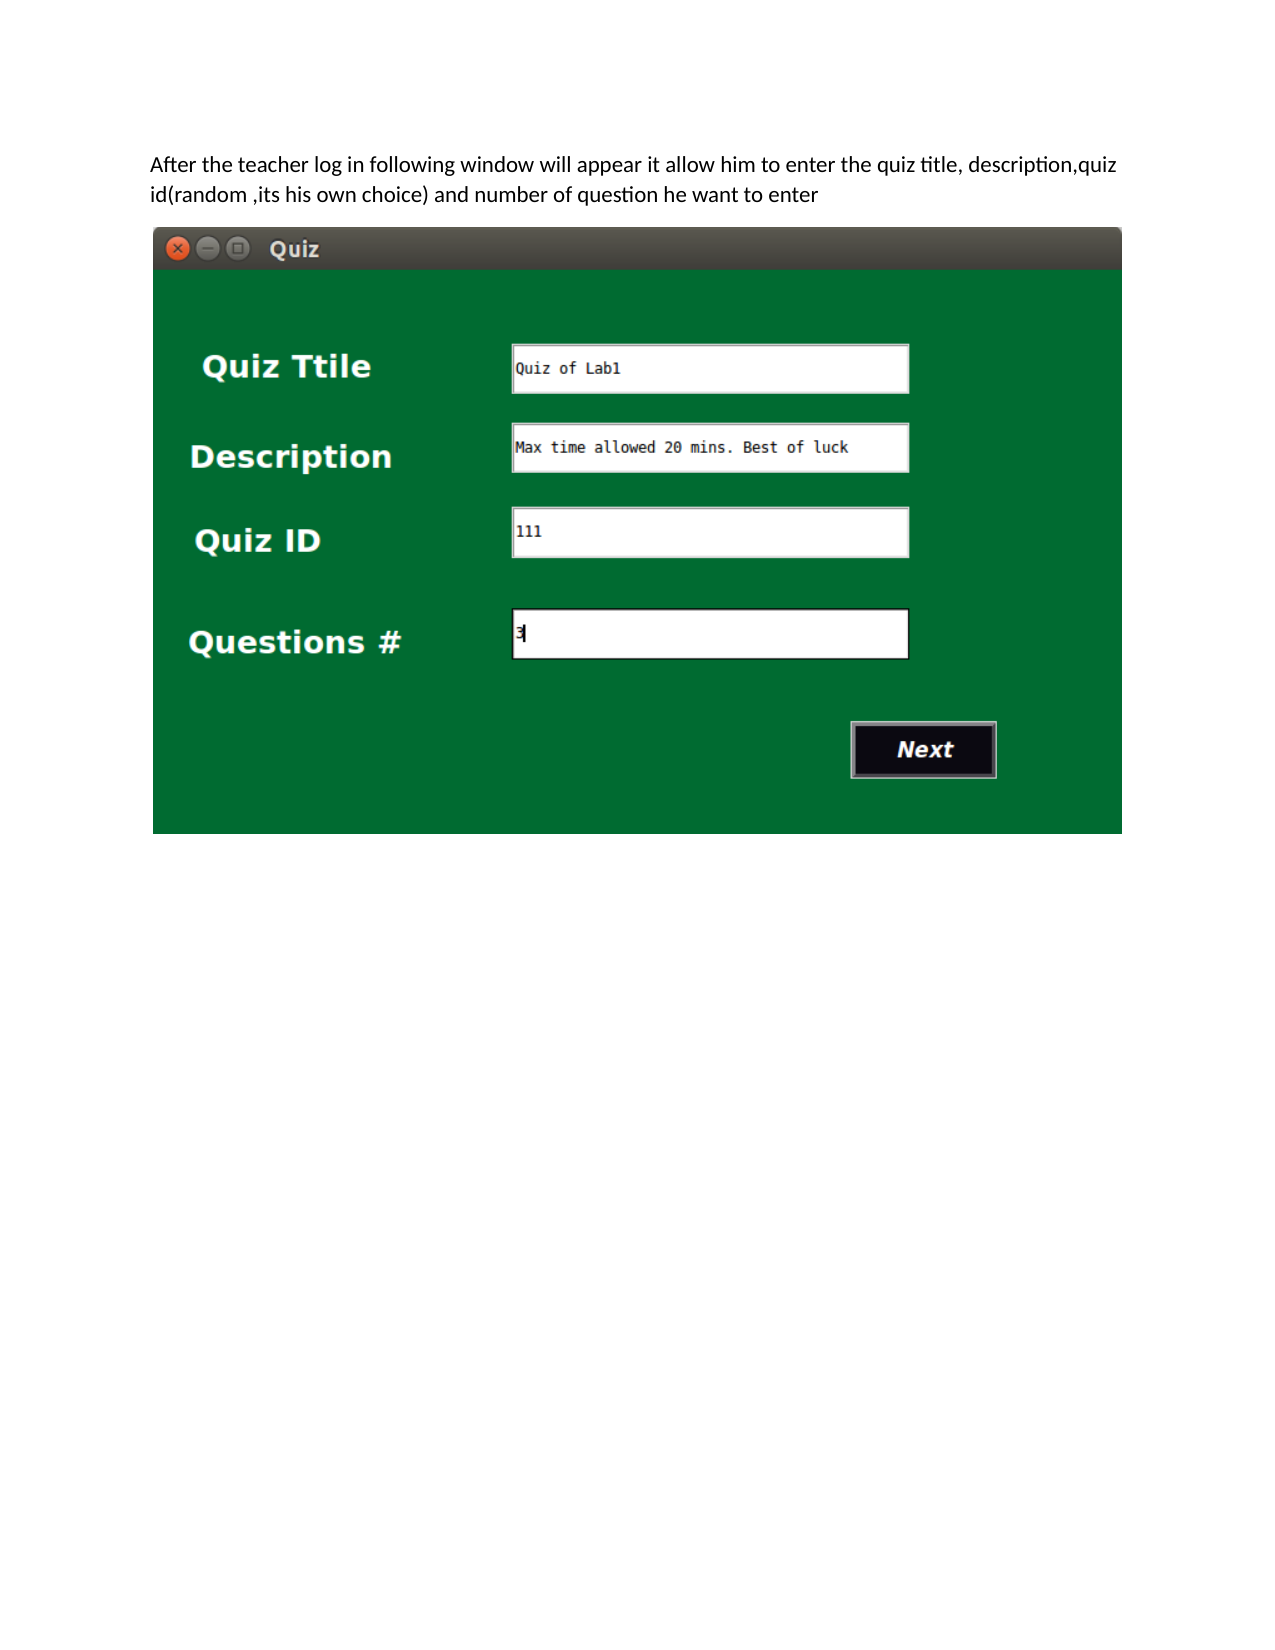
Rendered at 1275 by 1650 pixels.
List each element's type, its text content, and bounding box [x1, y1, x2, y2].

text After the teacher log in following window will appear it allow him to enter the quiz title, description,quiz id(random ,its his own choice) and number of question he want to enter [150, 150, 1125, 208]
picture [153, 227, 1122, 834]
